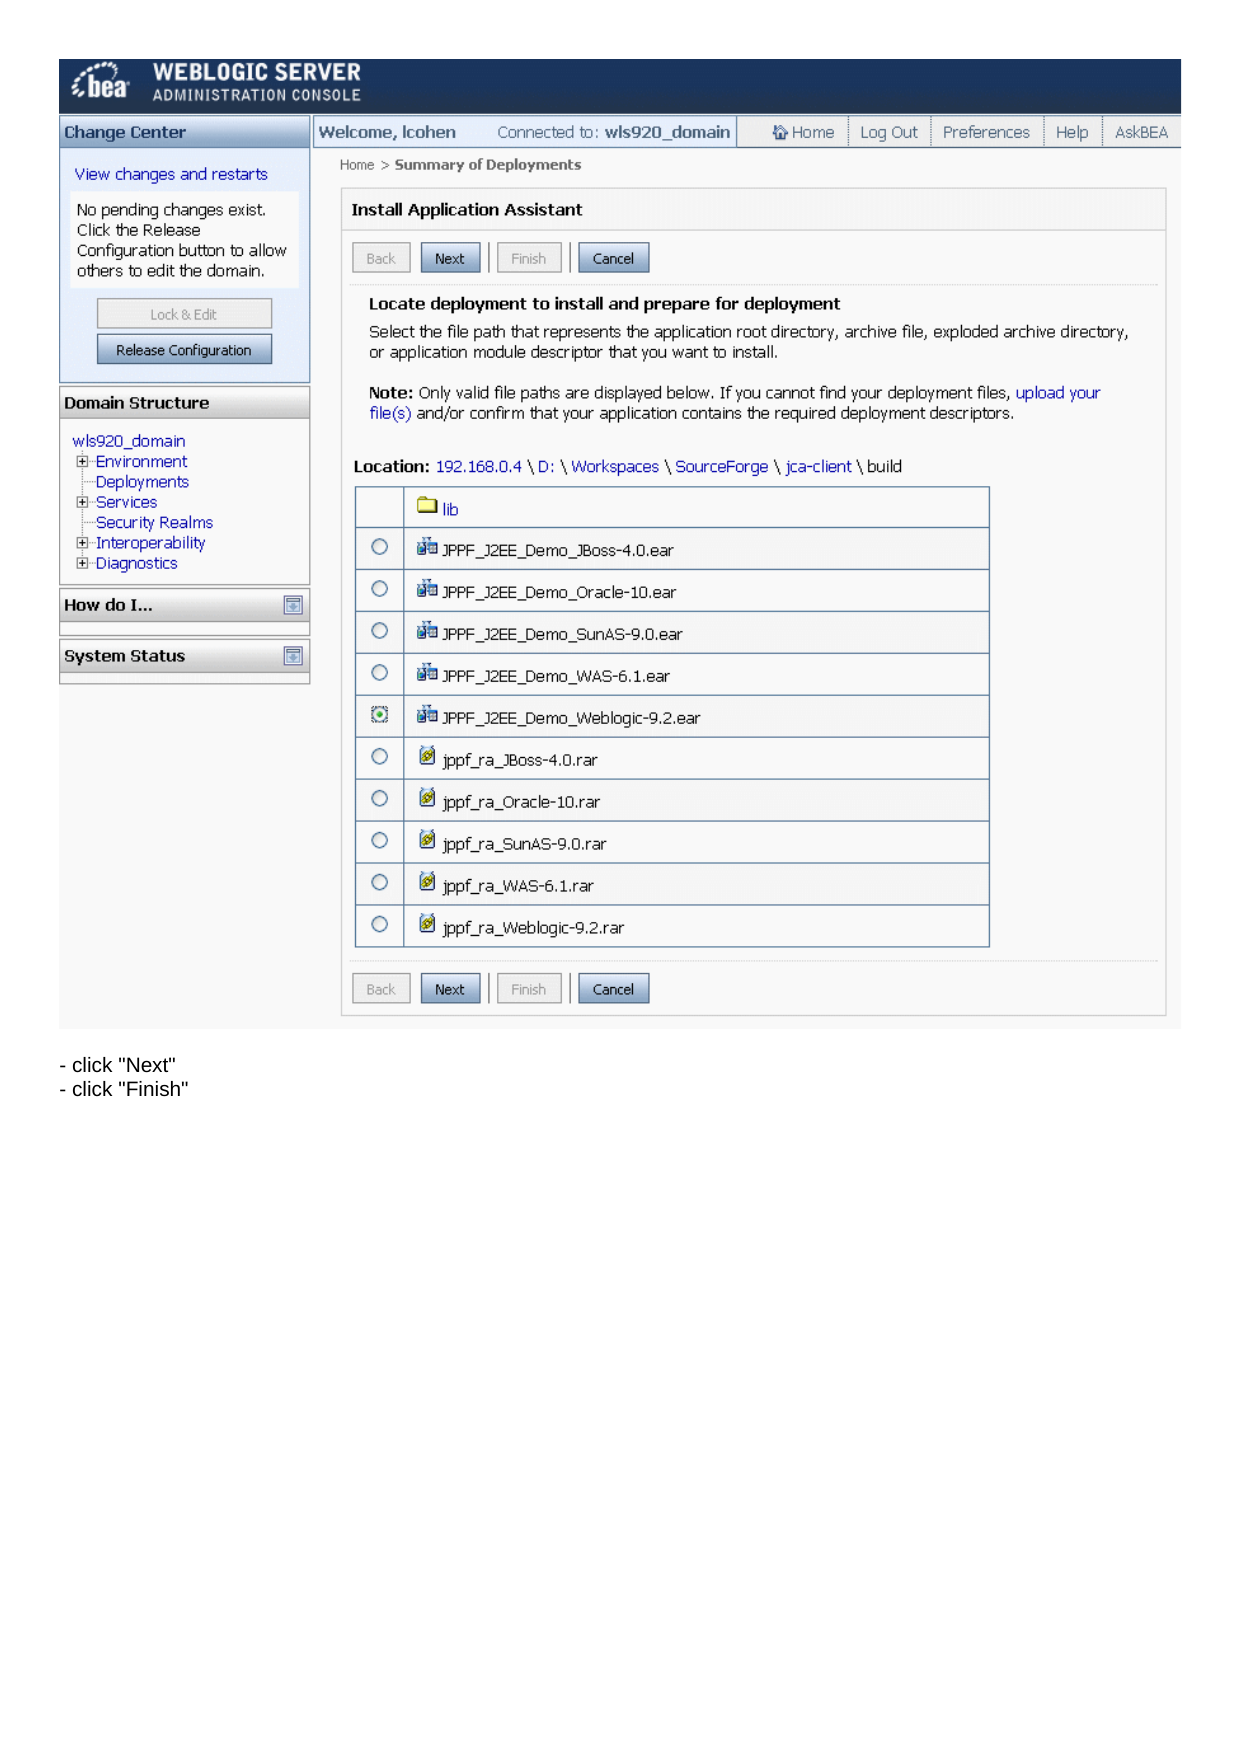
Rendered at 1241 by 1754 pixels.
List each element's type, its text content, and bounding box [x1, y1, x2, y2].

text - click "Finish" [59, 1077, 1181, 1101]
text - click "Next" [59, 1053, 1181, 1077]
picture [59, 59, 1182, 1029]
